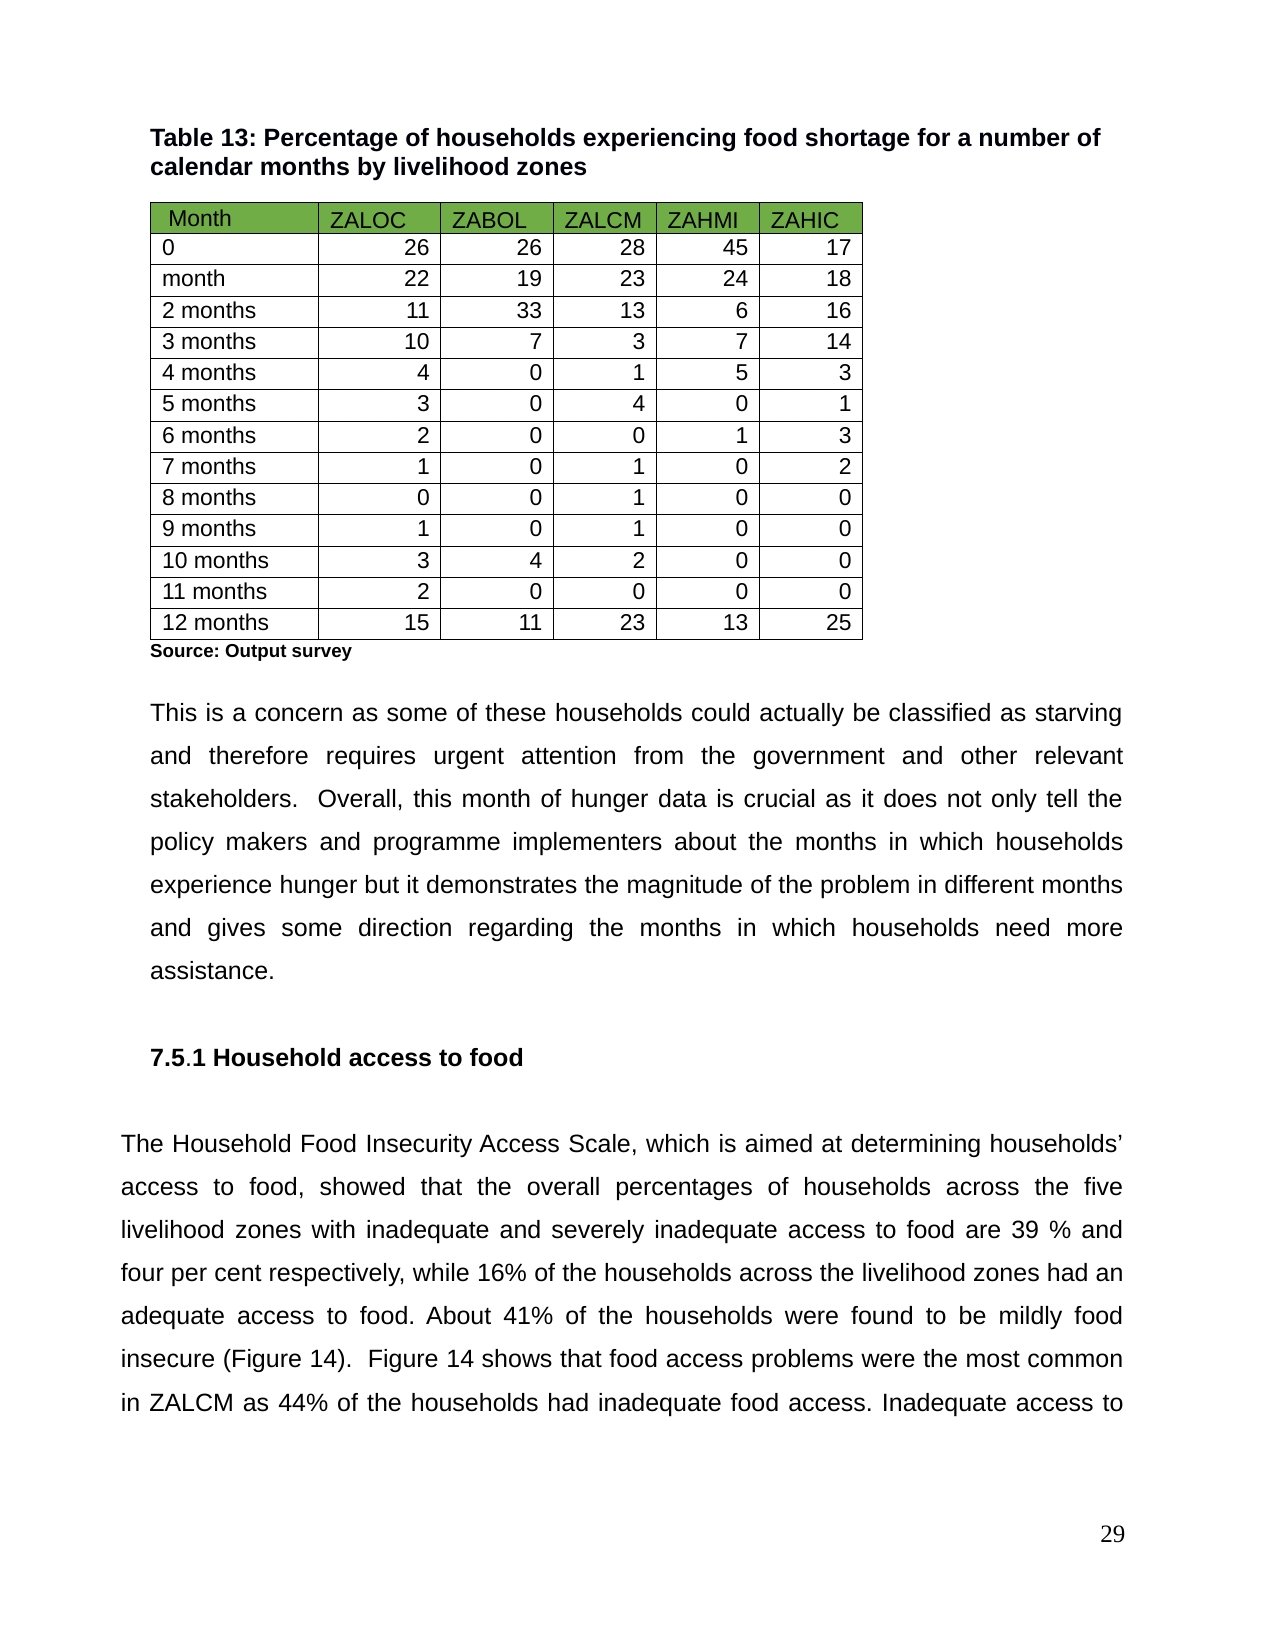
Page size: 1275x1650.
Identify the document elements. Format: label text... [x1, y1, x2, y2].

text The Household Food Insecurity Access Scale, which is aimed at determining households’ access to food, showed that the overall percentages of households across the five livelihood zones with inadequate and severely inadequate access to food are 39 % and four per cent respectively, while 16% of the households across the livelihood zones had an adequate access to food. About 41% of the households were found to be mildly food insecure (Figure 14). Figure 14 shows that food access problems were the most common in ZALCM as 44% of the households had inadequate food access. Inadequate access to [121, 1129, 1125, 1416]
table_cell 11 [441, 609, 553, 639]
table_cell 3 [319, 547, 440, 577]
table_cell 0 [657, 484, 759, 514]
table_cell 10 [319, 328, 440, 358]
table_cell 2 [319, 422, 440, 452]
table_cell 7 [441, 328, 553, 358]
table_cell 3 months [151, 328, 318, 358]
table_cell 0 [441, 578, 553, 608]
table_cell month [151, 265, 318, 296]
table_cell 5 [657, 359, 759, 389]
table_cell 1 [554, 515, 656, 546]
table_cell 25 [760, 609, 862, 639]
table_cell 26 [441, 234, 553, 264]
table_cell 0 [760, 547, 862, 577]
table_cell 28 [554, 234, 656, 264]
table_header ZAHIC [760, 203, 862, 233]
table_cell 17 [760, 234, 862, 264]
table_cell 3 [554, 328, 656, 358]
table_cell 3 [760, 422, 862, 452]
table_cell 23 [554, 609, 656, 639]
table_cell 1 [760, 390, 862, 421]
table_cell 7 months [151, 453, 318, 483]
table_cell 2 [319, 578, 440, 608]
table_cell 9 months [151, 515, 318, 546]
table_cell 33 [441, 297, 553, 327]
table_cell 19 [441, 265, 553, 296]
table_cell 0 [554, 422, 656, 452]
table_cell 6 [657, 297, 759, 327]
table_cell 1 [319, 515, 440, 546]
text 7.5.1 Household access to food [150, 1043, 1125, 1071]
table_cell 0 [657, 578, 759, 608]
table_cell 13 [554, 297, 656, 327]
table_header ZALCM [554, 203, 656, 233]
table_cell 0 [760, 515, 862, 546]
table_cell 0 [319, 484, 440, 514]
table_cell 12 months [151, 609, 318, 639]
table_cell 14 [760, 328, 862, 358]
table_cell 3 [319, 390, 440, 421]
table_cell 15 [319, 609, 440, 639]
table_cell 0 [657, 390, 759, 421]
table_cell 0 [760, 578, 862, 608]
table_cell 11 months [151, 578, 318, 608]
table_cell 0 [441, 515, 553, 546]
table_cell 2 months [151, 297, 318, 327]
table_cell 13 [657, 609, 759, 639]
table_cell 45 [657, 234, 759, 264]
table_cell 2 [760, 453, 862, 483]
table_cell 23 [554, 265, 656, 296]
table_cell 1 [554, 359, 656, 389]
table_cell 3 [760, 359, 862, 389]
table_cell 0 [441, 453, 553, 483]
table_cell 18 [760, 265, 862, 296]
table_cell 1 [657, 422, 759, 452]
table_cell 11 [319, 297, 440, 327]
table_cell 4 [319, 359, 440, 389]
table_cell 0 [441, 484, 553, 514]
table_cell 10 months [151, 547, 318, 577]
table_header Month [151, 203, 318, 233]
text Source: Output survey [150, 640, 1125, 662]
table_cell 8 months [151, 484, 318, 514]
table_cell 0 [554, 578, 656, 608]
table_cell 5 months [151, 390, 318, 421]
table_cell 1 [554, 484, 656, 514]
table_cell 0 [657, 547, 759, 577]
table_cell 4 [554, 390, 656, 421]
table_cell 2 [554, 547, 656, 577]
table_cell 16 [760, 297, 862, 327]
table_cell 0 [441, 390, 553, 421]
table_cell 24 [657, 265, 759, 296]
table_cell 26 [319, 234, 440, 264]
table_header ZAHMI [657, 203, 759, 233]
table_cell 22 [319, 265, 440, 296]
table_cell 0 [441, 422, 553, 452]
table_cell 6 months [151, 422, 318, 452]
table_cell 4 months [151, 359, 318, 389]
table_cell 0 [151, 234, 318, 264]
table_cell 1 [554, 453, 656, 483]
table_cell 7 [657, 328, 759, 358]
table_cell 4 [441, 547, 553, 577]
table_cell 1 [319, 453, 440, 483]
table_header ZABOL [441, 203, 553, 233]
table_header ZALOC [319, 203, 440, 233]
text This is a concern as some of these households could actually be classified as starving and therefore requires urgent attention from the government and other relevant stakeholders. Overall, this month of hunger data is crucial as it does not only tell the policy makers and programme implementers about the months in which households experience hunger but it demonstrates the magnitude of the problem in different months and gives some direction regarding the months in which households need more assistance. [150, 698, 1125, 985]
table_cell 0 [441, 359, 553, 389]
table_cell 0 [657, 515, 759, 546]
table_cell 0 [760, 484, 862, 514]
text Table 13: Percentage of households experiencing food shortage for a number of calendar months by livelihood zones [150, 123, 1125, 181]
table_cell 0 [657, 453, 759, 483]
